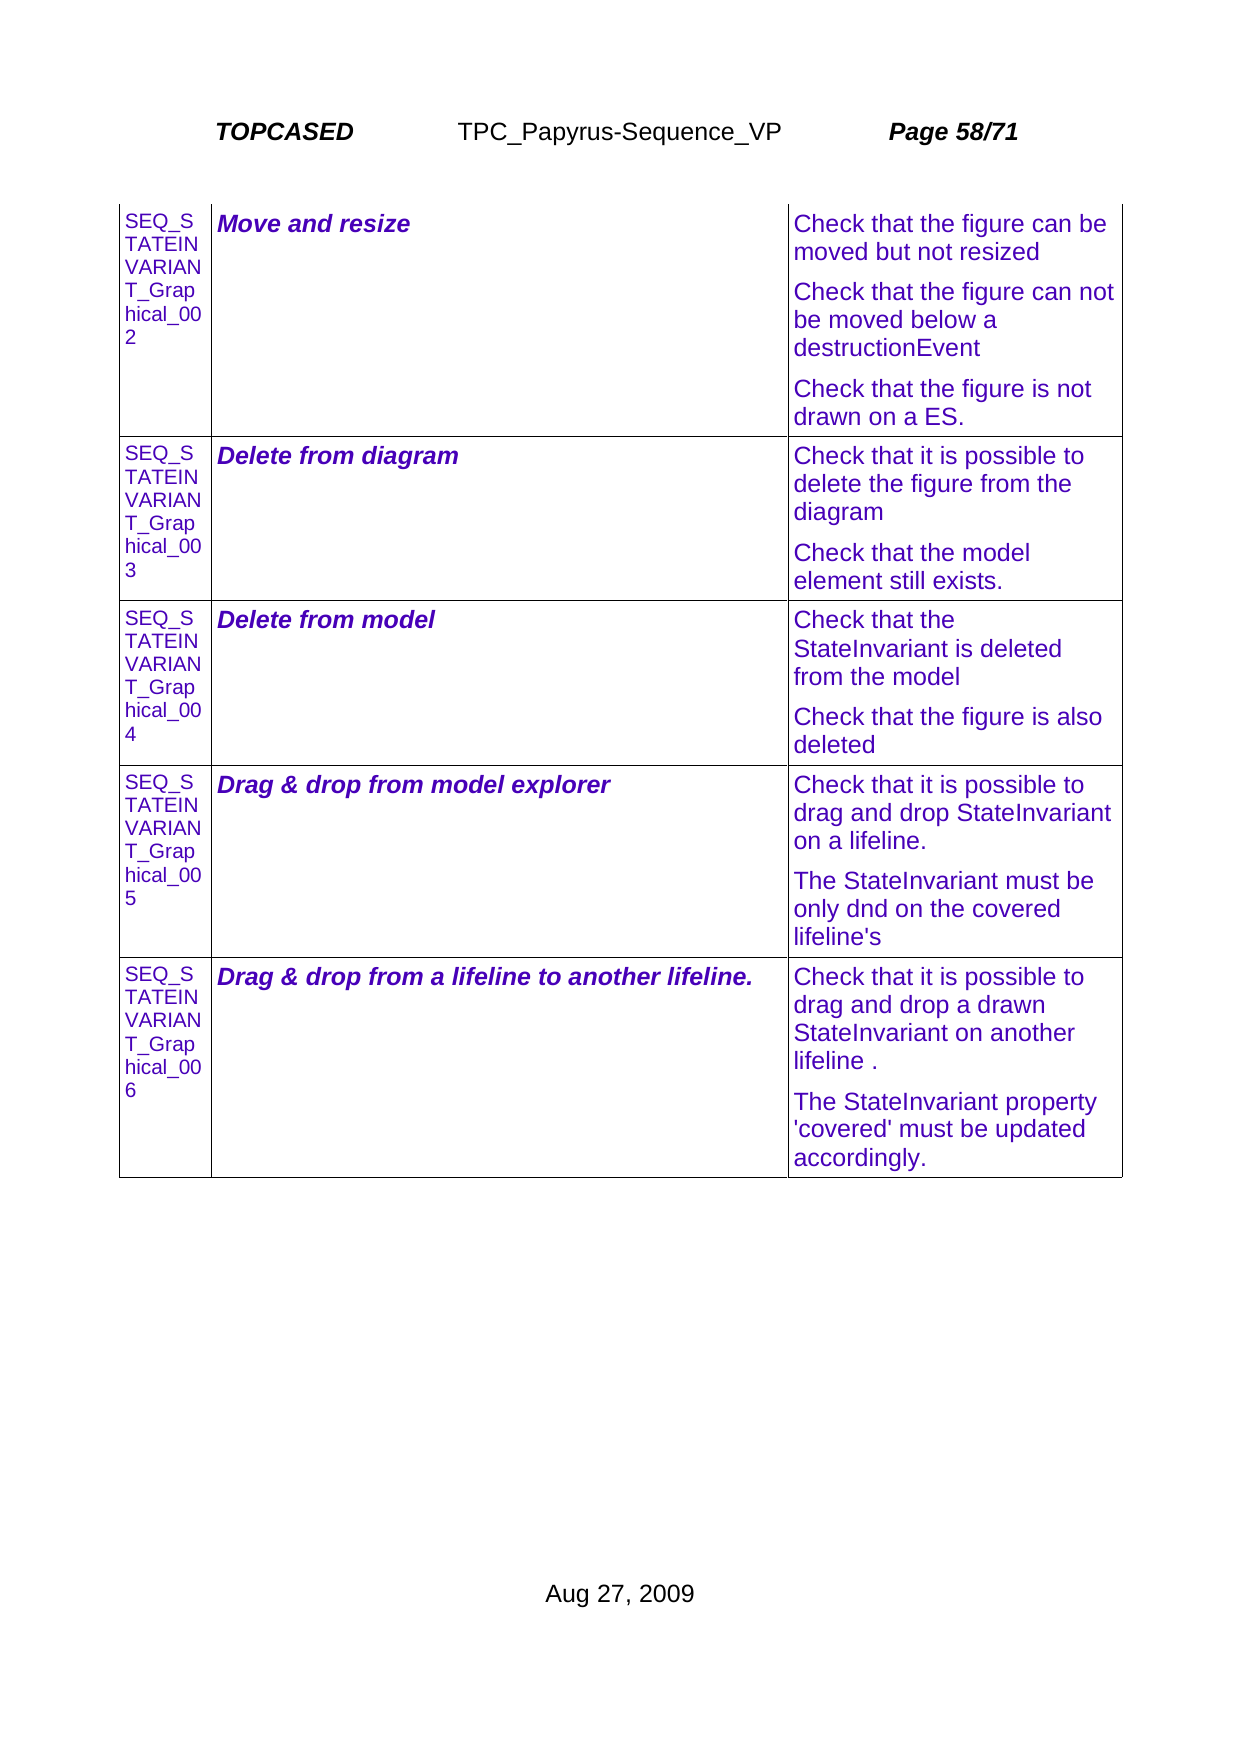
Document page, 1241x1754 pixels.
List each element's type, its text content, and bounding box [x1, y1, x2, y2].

table_cell Check that it is possible to delete the figure from the diagram Check that the model element still exists. [789, 437, 1122, 600]
table_cell Drag & drop from a lifeline to another lifeline. [212, 958, 787, 1177]
table_cell Check that the StateInvariant is deleted from the model Check that the figure is also deleted [789, 601, 1122, 765]
table_cell SEQ_STATEINVARIANT_Graphical_006 [120, 958, 211, 1177]
table_cell Move and resize [212, 204, 787, 436]
table_cell Delete from diagram [212, 437, 787, 600]
table_cell Drag & drop from model explorer [212, 766, 787, 957]
table_cell Check that the figure can be moved but not resized Check that the figure can not be moved below a destructionEvent Check that the figure is not drawn on a ES. [789, 204, 1122, 436]
table_cell SEQ_STATEINVARIANT_Graphical_003 [120, 437, 211, 600]
table_cell SEQ_STATEINVARIANT_Graphical_004 [120, 601, 211, 765]
table_cell SEQ_STATEINVARIANT_Graphical_002 [120, 204, 211, 436]
table_cell SEQ_STATEINVARIANT_Graphical_005 [120, 766, 211, 957]
table_cell Check that it is possible to drag and drop StateInvariant on a lifeline. The StateInvariant must be only dnd on the covered lifeline's [789, 766, 1122, 957]
table_cell Check that it is possible to drag and drop a drawn StateInvariant on another lifeline . The StateInvariant property 'covered' must be updated accordingly. [789, 958, 1122, 1177]
table_cell Delete from model [212, 601, 787, 765]
